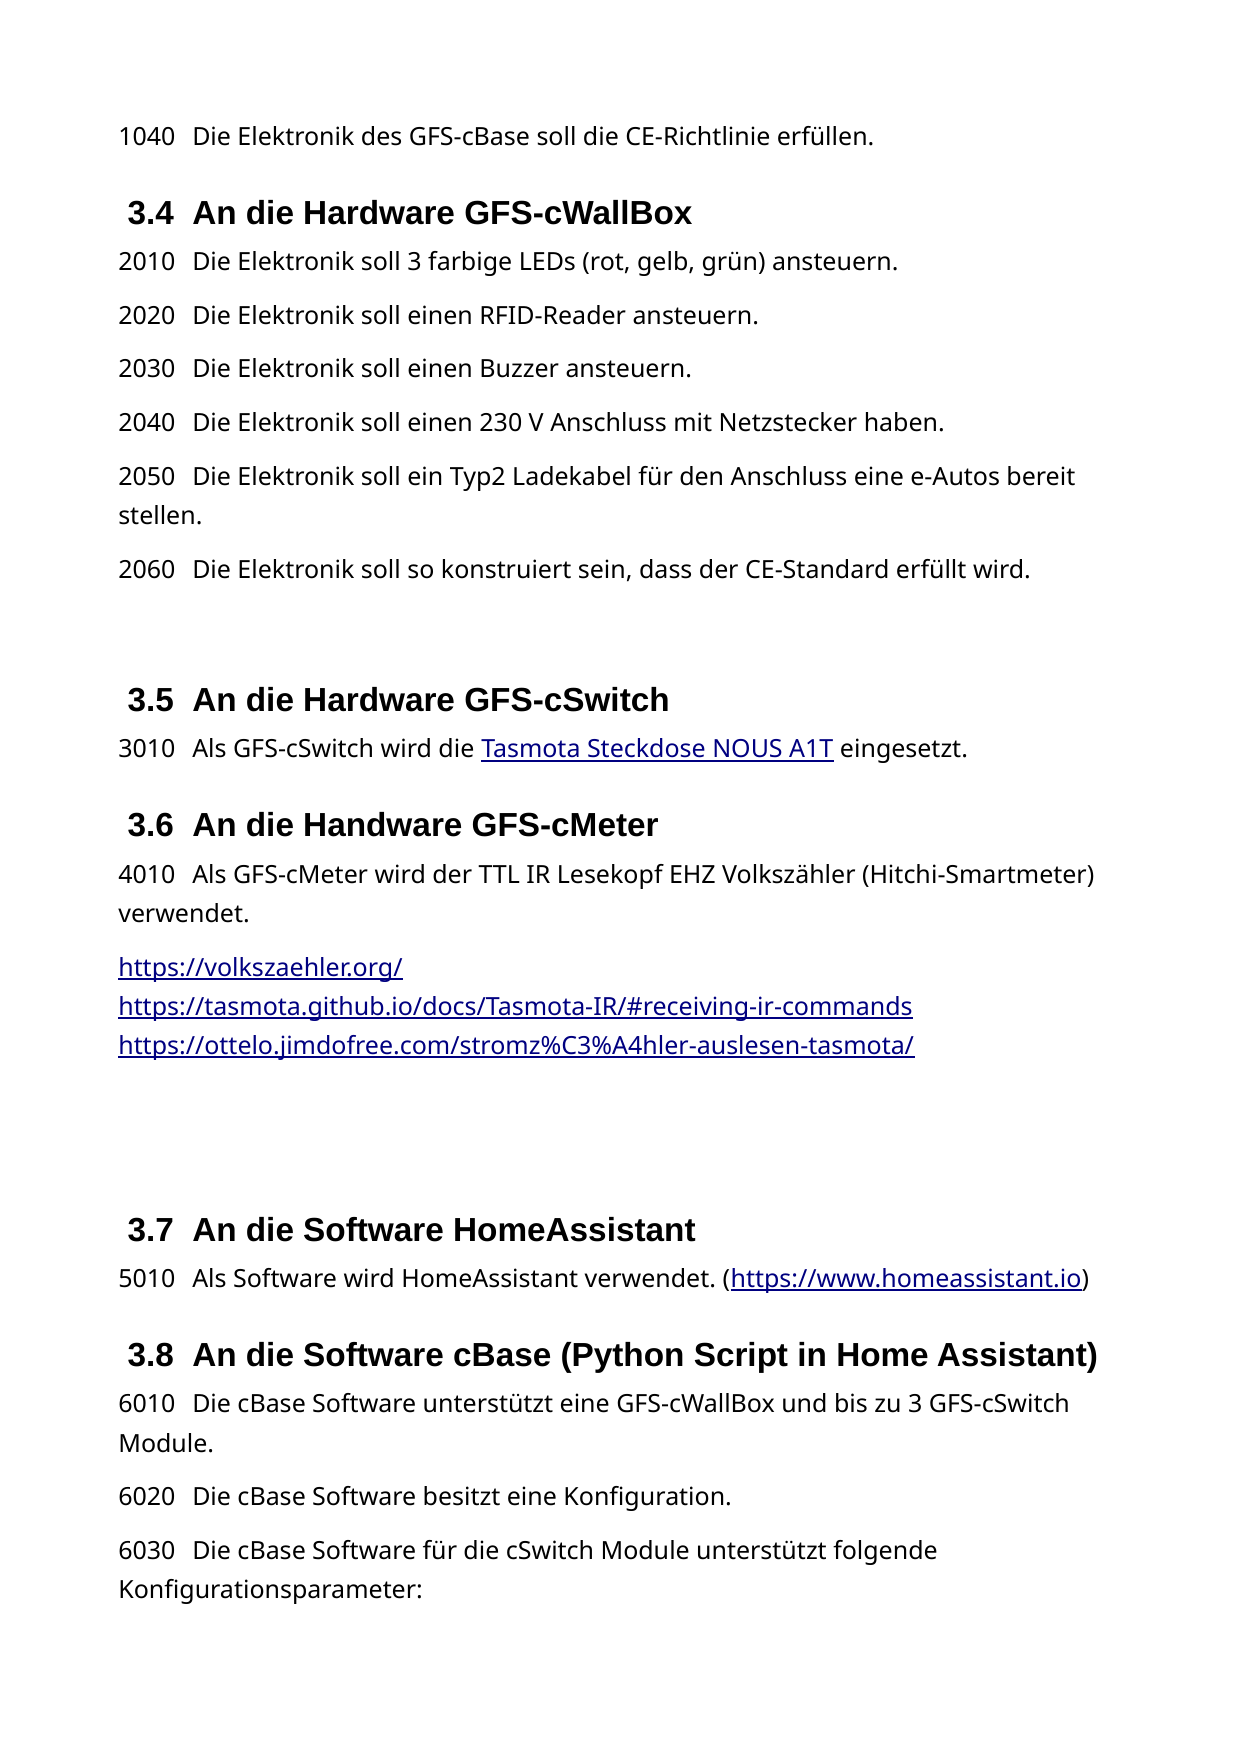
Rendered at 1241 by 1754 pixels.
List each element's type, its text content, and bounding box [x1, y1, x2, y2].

text 2010 Die Elektronik soll 3 farbige LEDs (rot, gelb, grün) ansteuern. [118, 244, 1122, 278]
text 4010 Als GFS-cMeter wird der TTL IR Lesekopf EHZ Volkszähler (Hitchi-Smartmeter) verwendet. [118, 856, 1122, 929]
text 1040 Die Elektronik des GFS-cBase soll die CE-Richtlinie erfüllen. [118, 118, 1122, 152]
subtitle An die Handware GFS-cMeter [118, 805, 1122, 844]
text 3010 Als GFS-cSwitch wird die Tasmota Steckdose NOUS A1T eingesetzt. [118, 731, 1122, 765]
subtitle An die Software HomeAssistant [118, 1210, 1122, 1248]
text 6020 Die cBase Software besitzt eine Konfiguration. [118, 1479, 1122, 1513]
text https://volkszaehler.org/ https://tasmota.github.io/docs/Tasmota-IR/#receiving-ir-commands https://ottelo.jimdofree.com/stromz%C3%A4hler-auslesen-tasmota/ [118, 949, 1122, 1062]
subtitle An die Hardware GFS-cWallBox [118, 193, 1122, 231]
text 6030 Die cBase Software für die cSwitch Module unterstützt folgende Konfigurationsparameter: [118, 1533, 1122, 1606]
text 2050 Die Elektronik soll ein Typ2 Ladekabel für den Anschluss eine e-Autos bereit stellen. [118, 459, 1122, 532]
text 5010 Als Software wird HomeAssistant verwendet. (https://www.homeassistant.io) [118, 1261, 1122, 1295]
text 2060 Die Elektronik soll so konstruiert sein, dass der CE-Standard erfüllt wird. [118, 552, 1122, 586]
text 6010 Die cBase Software unterstützt eine GFS-cWallBox und bis zu 3 GFS-cSwitch Module. [118, 1386, 1122, 1459]
text 2030 Die Elektronik soll einen Buzzer ansteuern. [118, 351, 1122, 385]
text 2020 Die Elektronik soll einen RFID-Reader ansteuern. [118, 297, 1122, 331]
subtitle An die Software cBase (Python Script in Home Assistant) [118, 1335, 1122, 1374]
subtitle An die Hardware GFS-cSwitch [118, 680, 1122, 718]
text 2040 Die Elektronik soll einen 230 V Anschluss mit Netzstecker haben. [118, 405, 1122, 439]
